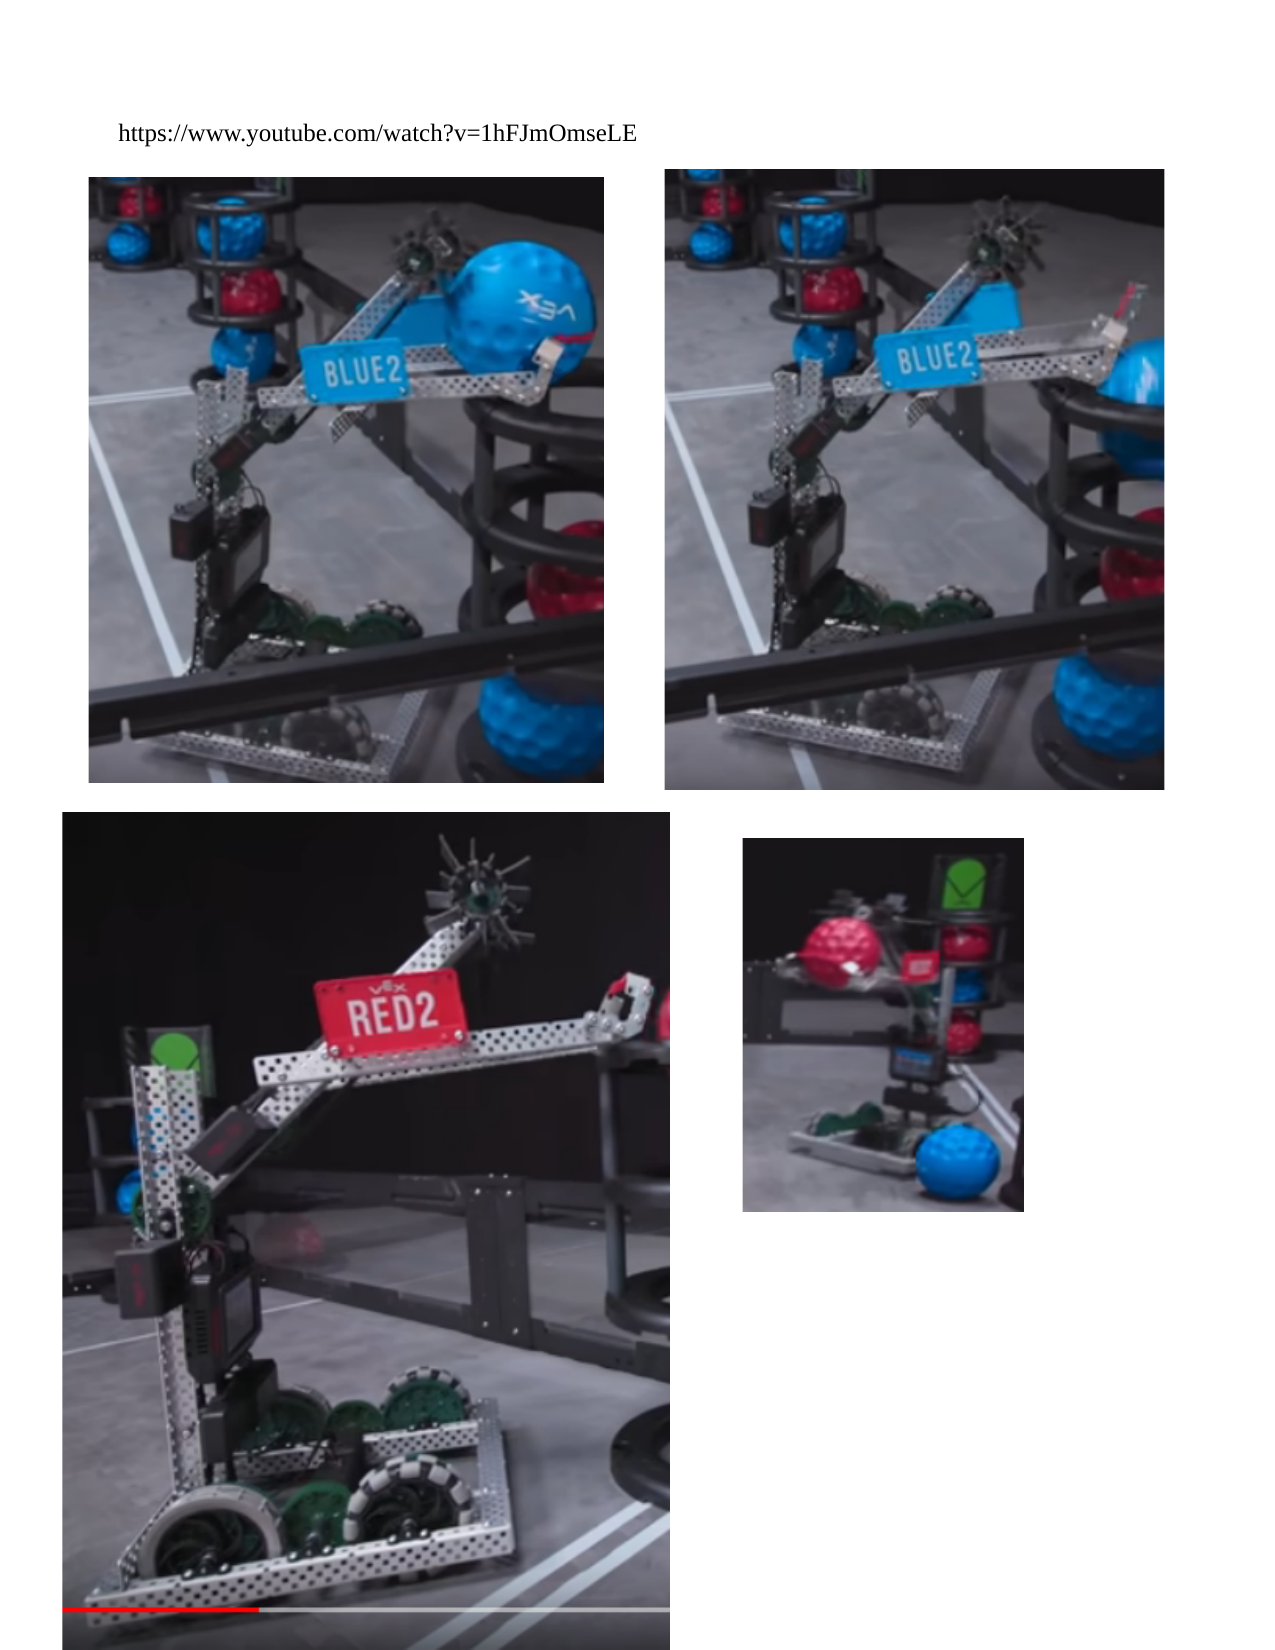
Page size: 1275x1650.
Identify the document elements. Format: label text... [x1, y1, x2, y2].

picture [62, 812, 670, 1650]
picture [742, 838, 1024, 1212]
text https://www.youtube.com/watch?v=1hFJmOmseLE [118, 118, 1157, 147]
picture [88, 177, 604, 783]
picture [664, 169, 1165, 790]
